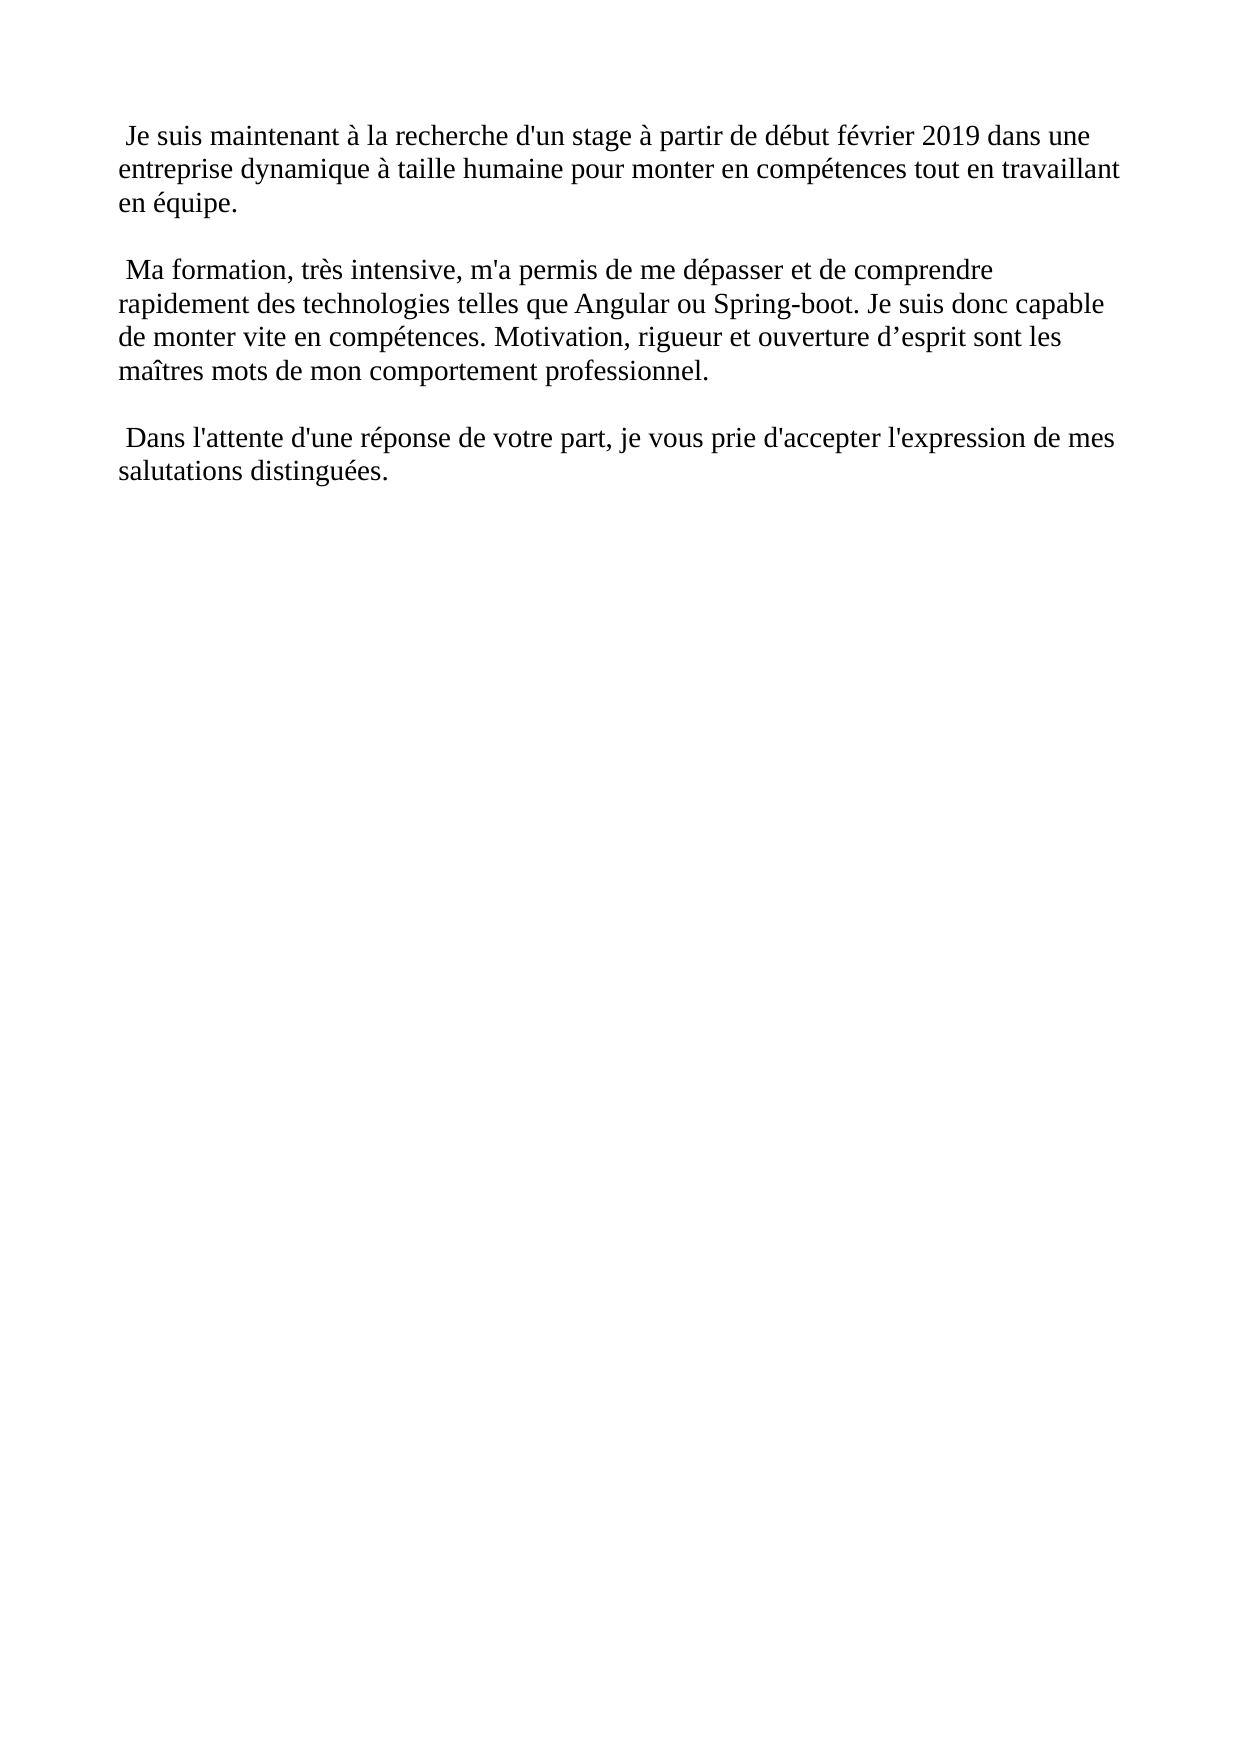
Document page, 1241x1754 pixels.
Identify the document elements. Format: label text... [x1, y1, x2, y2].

text Je suis maintenant à la recherche d'un stage à partir de début février 2019 dans une entreprise dynamique à taille humaine pour monter en compétences tout en travaillant en équipe. [118, 118, 1122, 219]
text Ma formation, très intensive, m'a permis de me dépasser et de comprendre rapidement des technologies telles que Angular ou Spring-boot. Je suis donc capable de monter vite en compétences. Motivation, rigueur et ouverture d’esprit sont les maîtres mots de mon comportement professionnel. [118, 252, 1122, 386]
text Dans l'attente d'une réponse de votre part, je vous prie d'accepter l'expression de mes salutations distinguées. [118, 420, 1122, 487]
